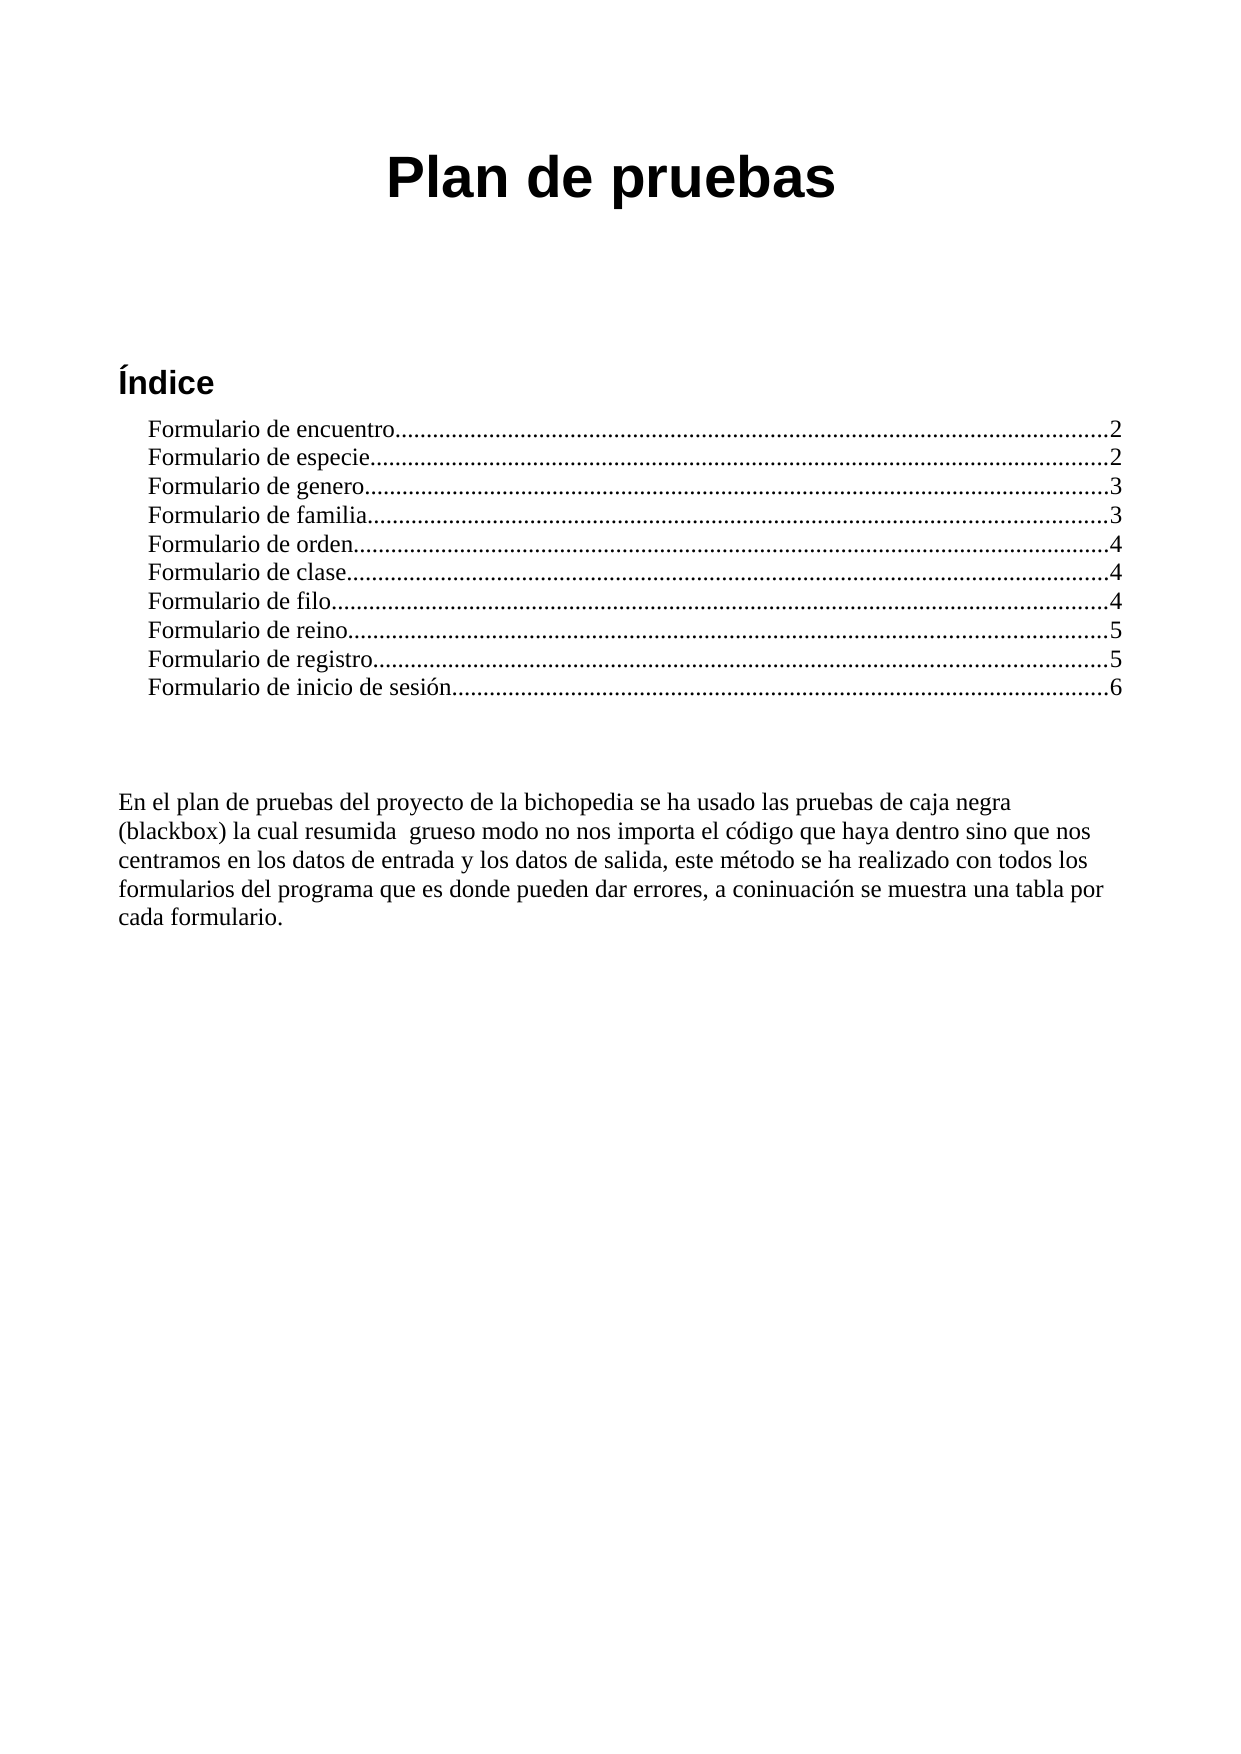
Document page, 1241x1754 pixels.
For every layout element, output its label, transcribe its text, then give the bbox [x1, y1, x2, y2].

text Formulario de filo 4 [148, 586, 1122, 615]
text Formulario de familia 3 [148, 500, 1122, 529]
text Formulario de orden 4 [148, 529, 1122, 557]
text Formulario de reino 5 [148, 615, 1122, 644]
text Formulario de clase 4 [148, 557, 1122, 586]
text Formulario de inicio de sesión 6 [148, 672, 1122, 701]
subtitle Índice [118, 363, 1122, 401]
text Formulario de genero 3 [148, 471, 1122, 500]
text En el plan de pruebas del proyecto de la bichopedia se ha usado las pruebas de caja negra (blackbox) la cual resumida grueso modo no nos importa el código que haya dentro sino que nos centramos en los datos de entrada y los datos de salida, este método se ha realizado con todos los formularios del programa que es donde pueden dar errores, a coninuación se muestra una tabla por cada formulario. [118, 787, 1122, 931]
text Formulario de especie 2 [148, 442, 1122, 471]
title Plan de pruebas [118, 143, 1122, 210]
text Formulario de encuentro. 2 [148, 414, 1122, 442]
text Formulario de registro 5 [148, 644, 1122, 672]
